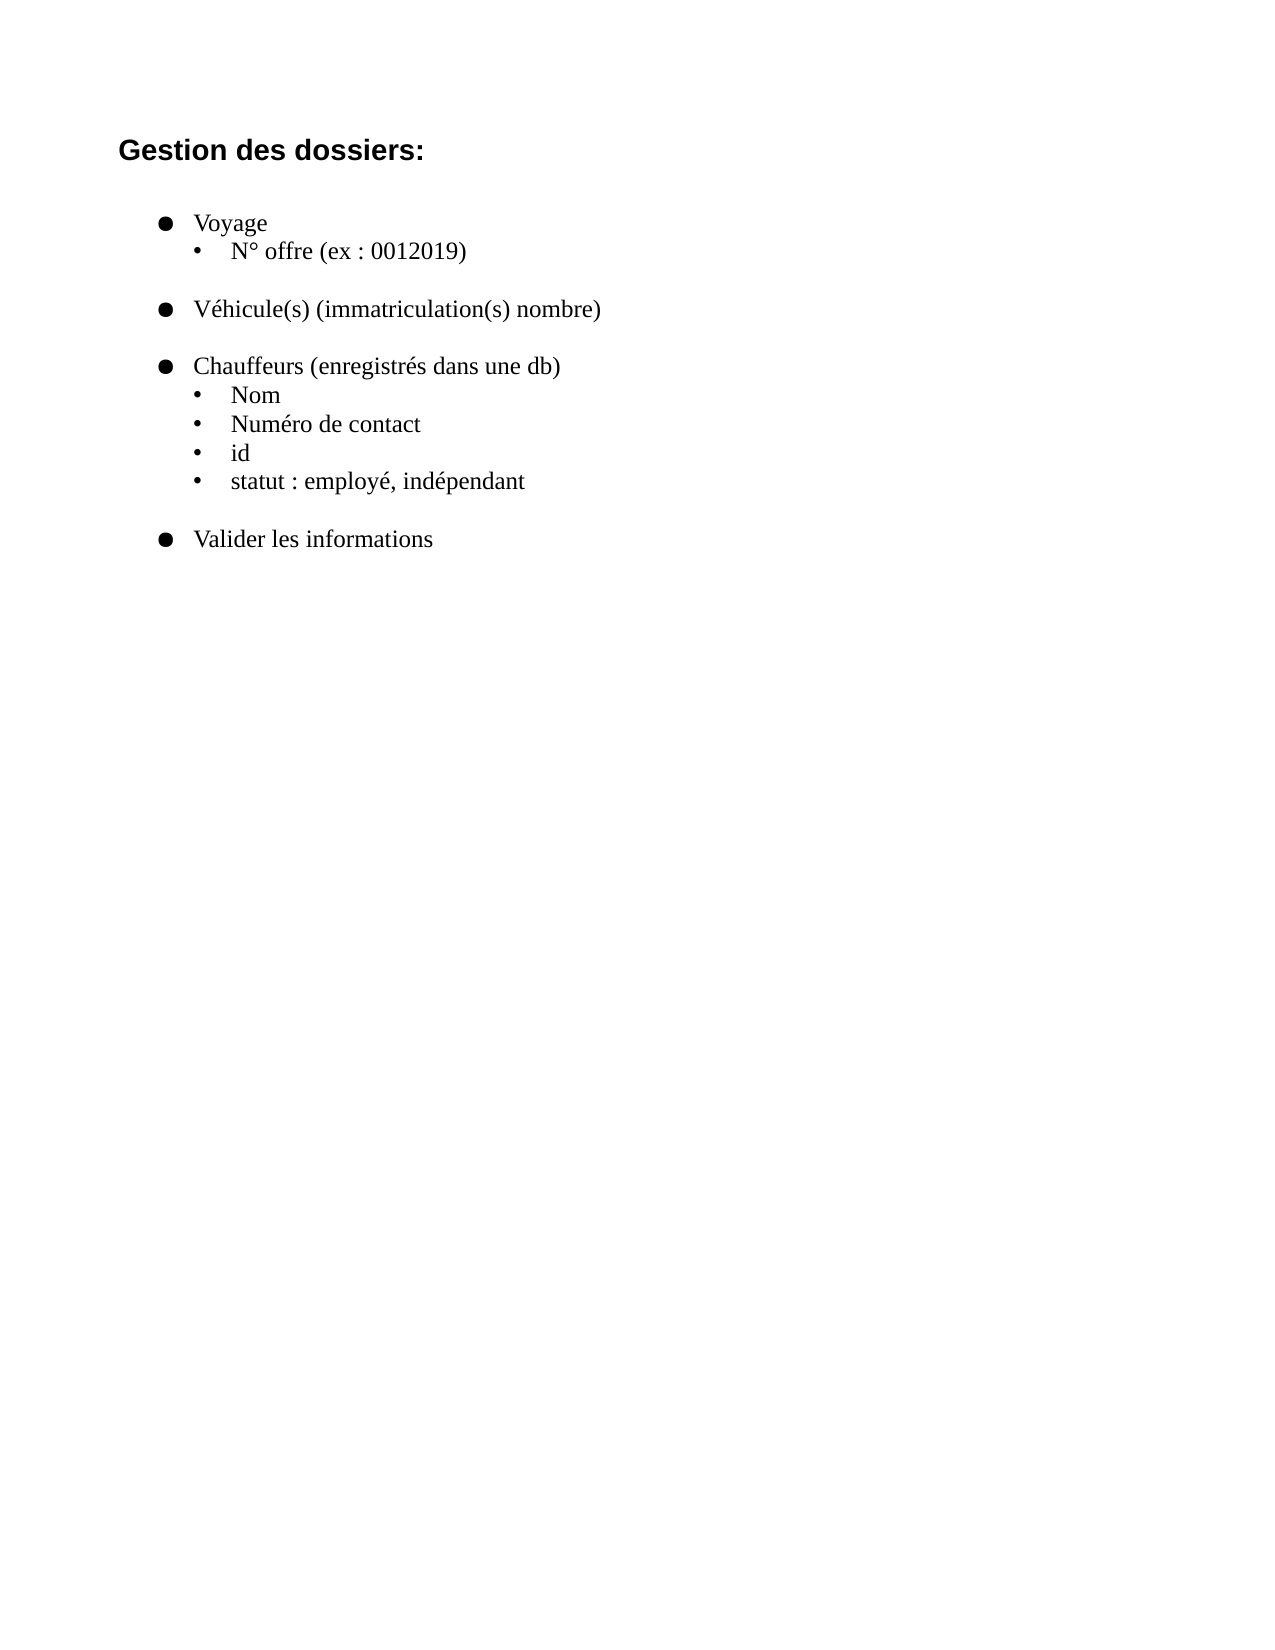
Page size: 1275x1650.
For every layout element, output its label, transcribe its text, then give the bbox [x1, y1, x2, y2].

list N° offre (ex : 0012019) [193, 236, 1157, 265]
list Numéro de contact [193, 409, 1157, 438]
list Nom [193, 380, 1157, 409]
subtitle Gestion des dossiers: [118, 133, 1157, 166]
list statut : employé, indépendant [193, 466, 1157, 495]
list Chauffeurs (enregistrés dans une db) [156, 351, 1157, 380]
list Véhicule(s) (immatriculation(s) nombre) [156, 294, 1157, 323]
list Voyage [156, 208, 1157, 236]
list Valider les informations [156, 524, 1157, 553]
list id [193, 438, 1157, 466]
